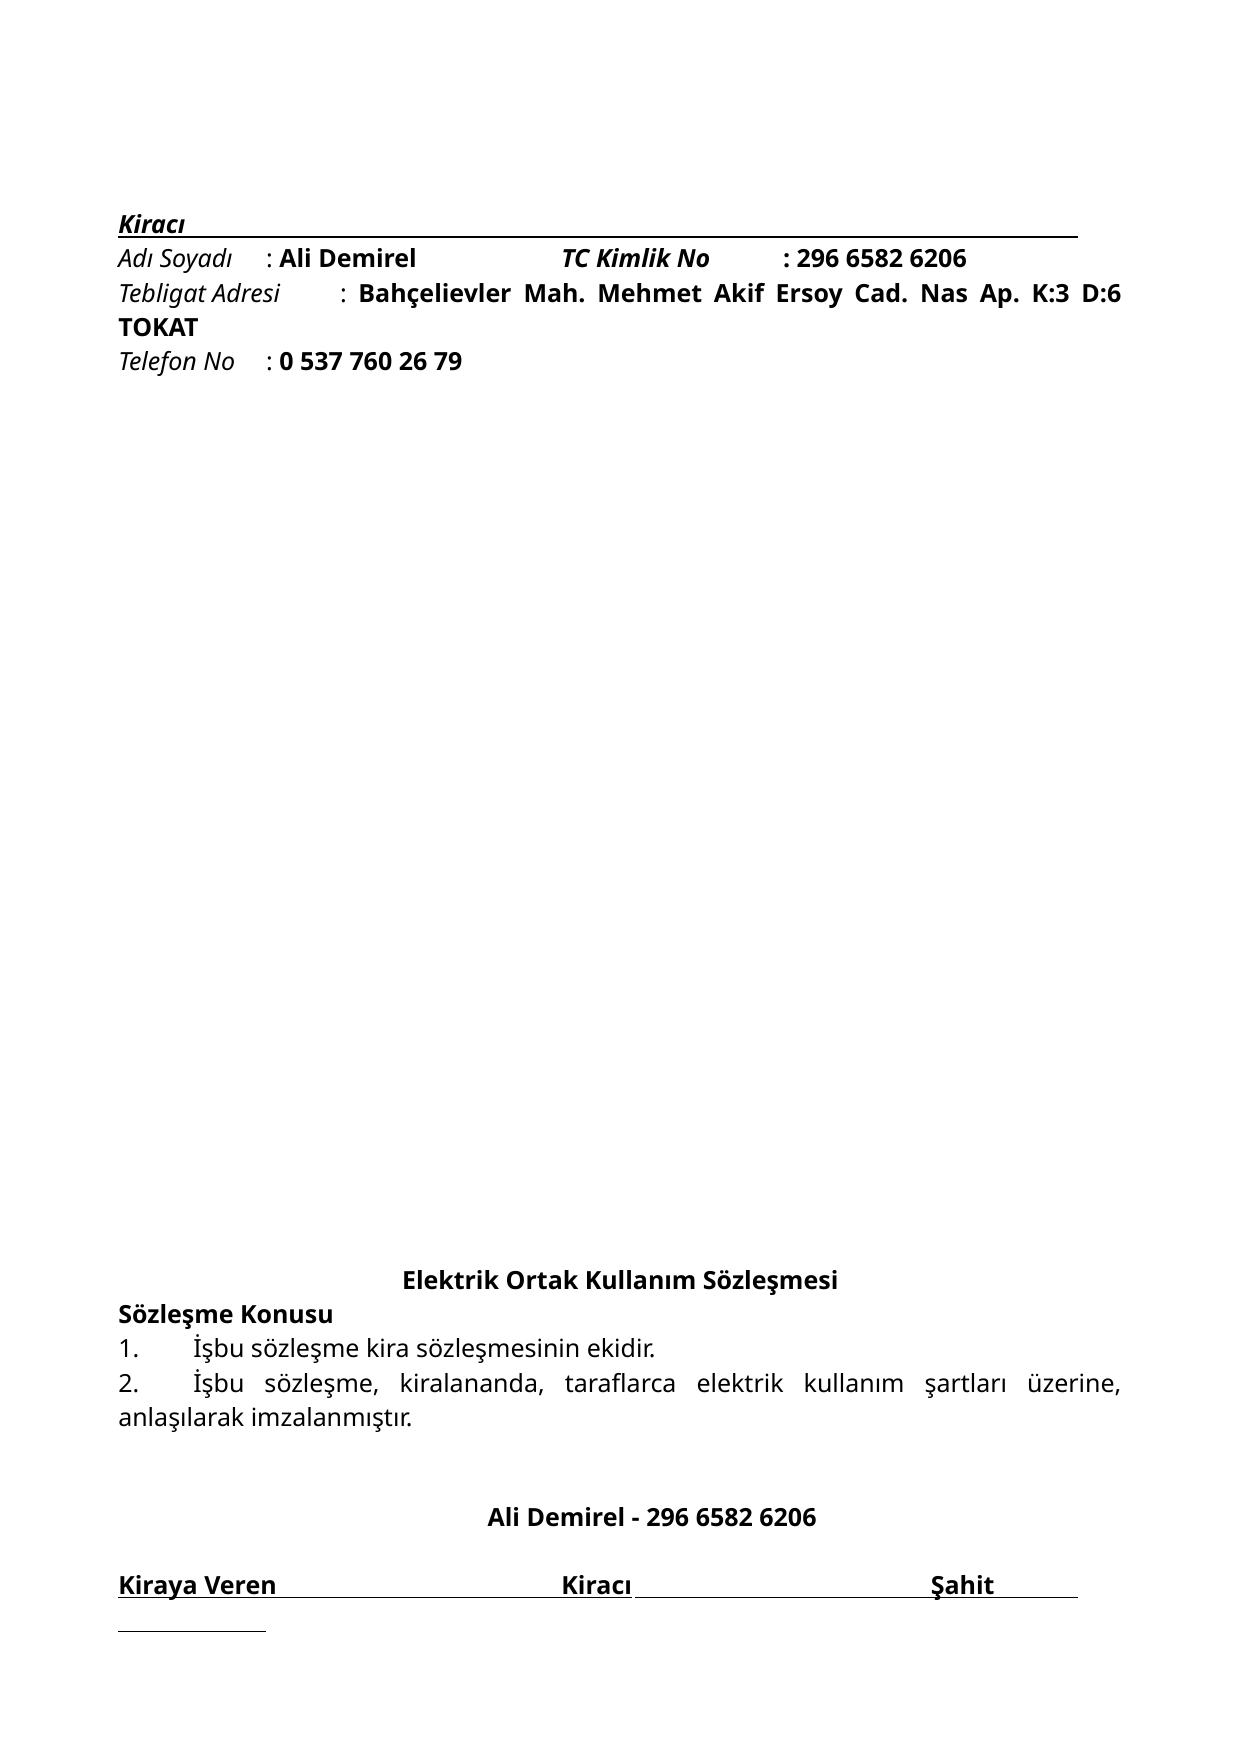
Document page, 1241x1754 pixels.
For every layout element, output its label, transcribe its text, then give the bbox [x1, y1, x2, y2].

list İşbu sözleşme kira sözleşmesinin ekidir. [118, 1331, 1122, 1365]
text Telefon No : 0 537 760 26 79 [118, 343, 1122, 377]
list İşbu sözleşme, kiralananda, taraflarca elektrik kullanım şartları üzerine, anlaşılarak imzalanmıştır. [118, 1365, 1122, 1433]
text Tebligat Adresi : Bahçelievler Mah. Mehmet Akif Ersoy Cad. Nas Ap. K:3 D:6 TOKAT [118, 275, 1122, 343]
text Elektrik Ortak Kullanım Sözleşmesi [118, 1263, 1122, 1297]
text Kiracı [118, 207, 1122, 241]
text Adı Soyadı : Ali Demirel TC Kimlik No : 296 6582 6206 [118, 241, 1122, 275]
text Sözleşme Konusu [118, 1297, 1122, 1331]
